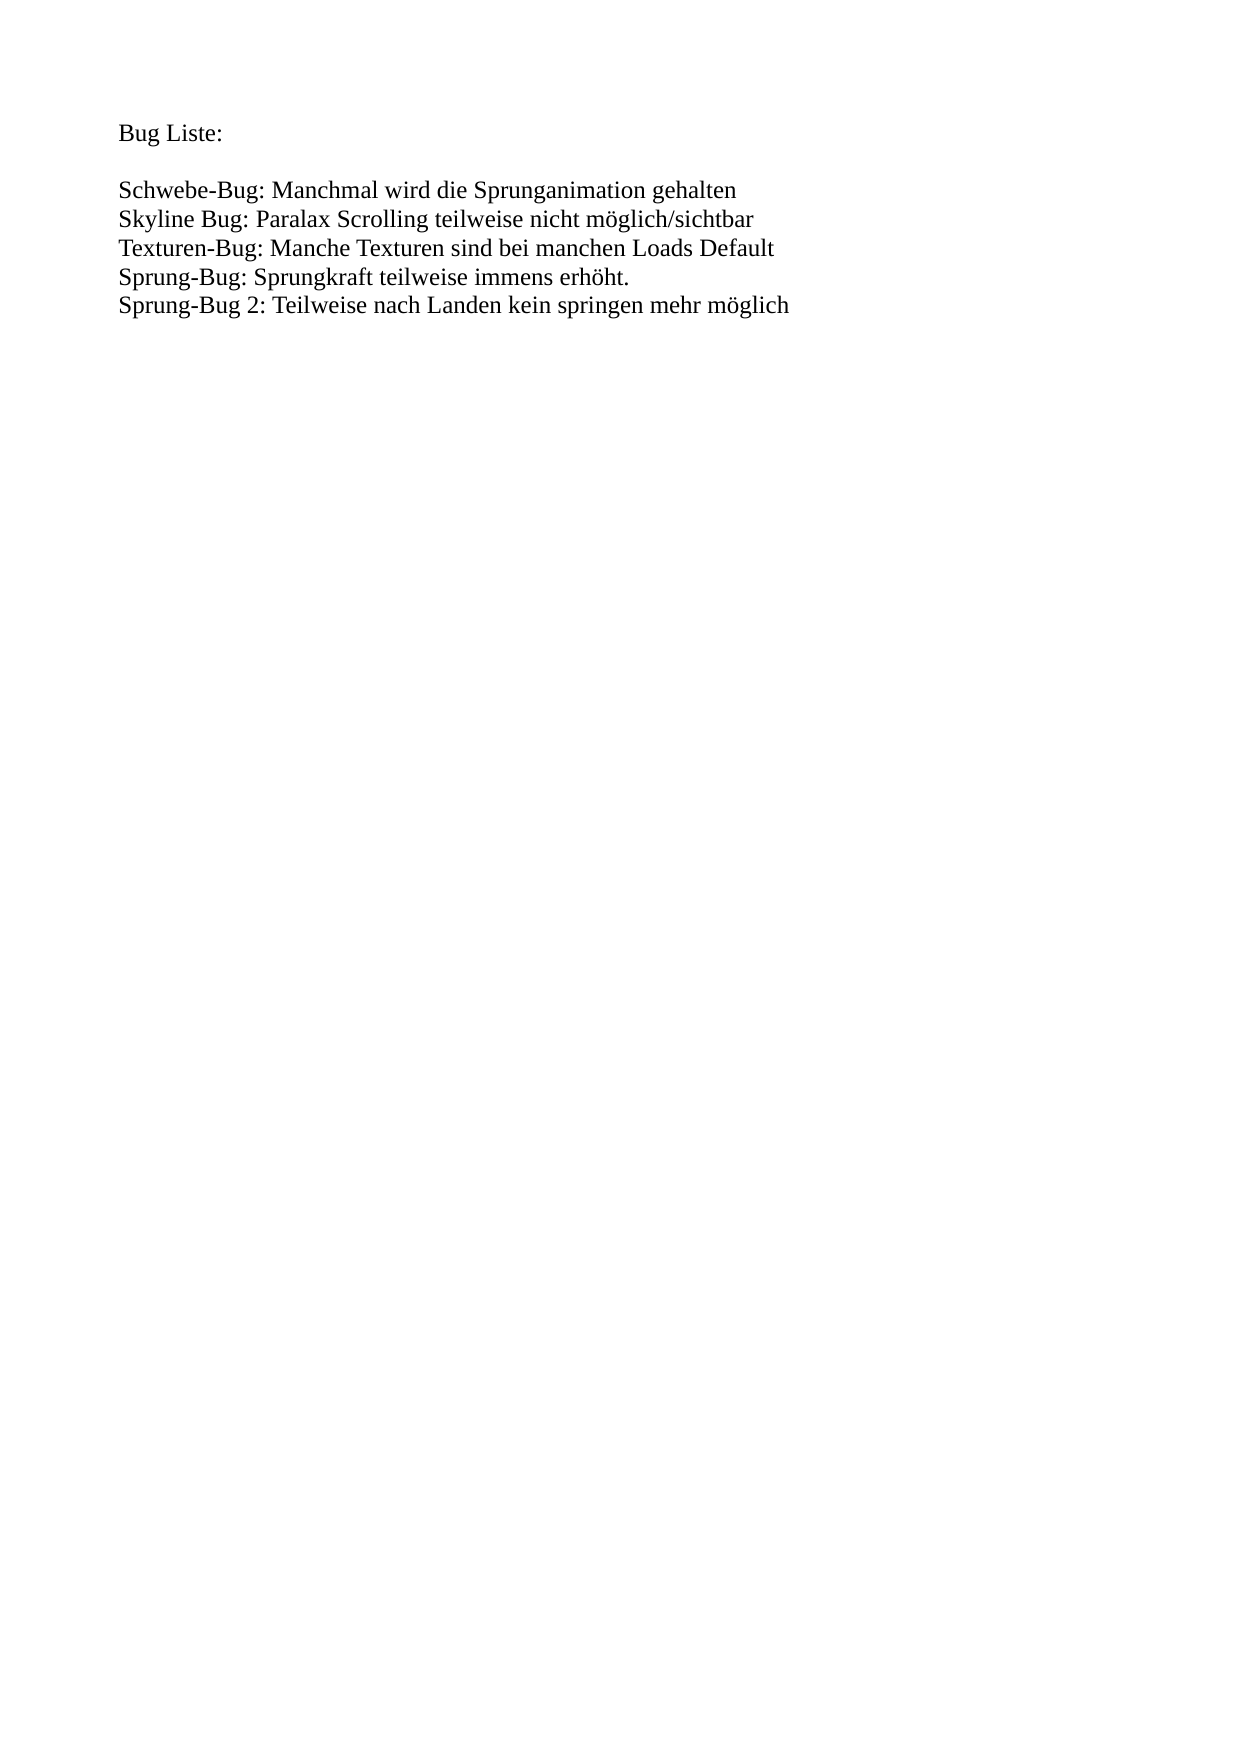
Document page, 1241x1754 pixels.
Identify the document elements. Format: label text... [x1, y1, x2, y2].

text Bug Liste: Schwebe-Bug: Manchmal wird die Sprunganimation gehalten Skyline Bug: Paralax Scrolling teilweise nicht möglich/sichtbar Texturen-Bug: Manche Texturen sind bei manchen Loads Default [118, 118, 1122, 262]
text Sprung-Bug 2: Teilweise nach Landen kein springen mehr möglich [118, 291, 1122, 319]
text Sprung-Bug: Sprungkraft teilweise immens erhöht. [118, 262, 1122, 291]
